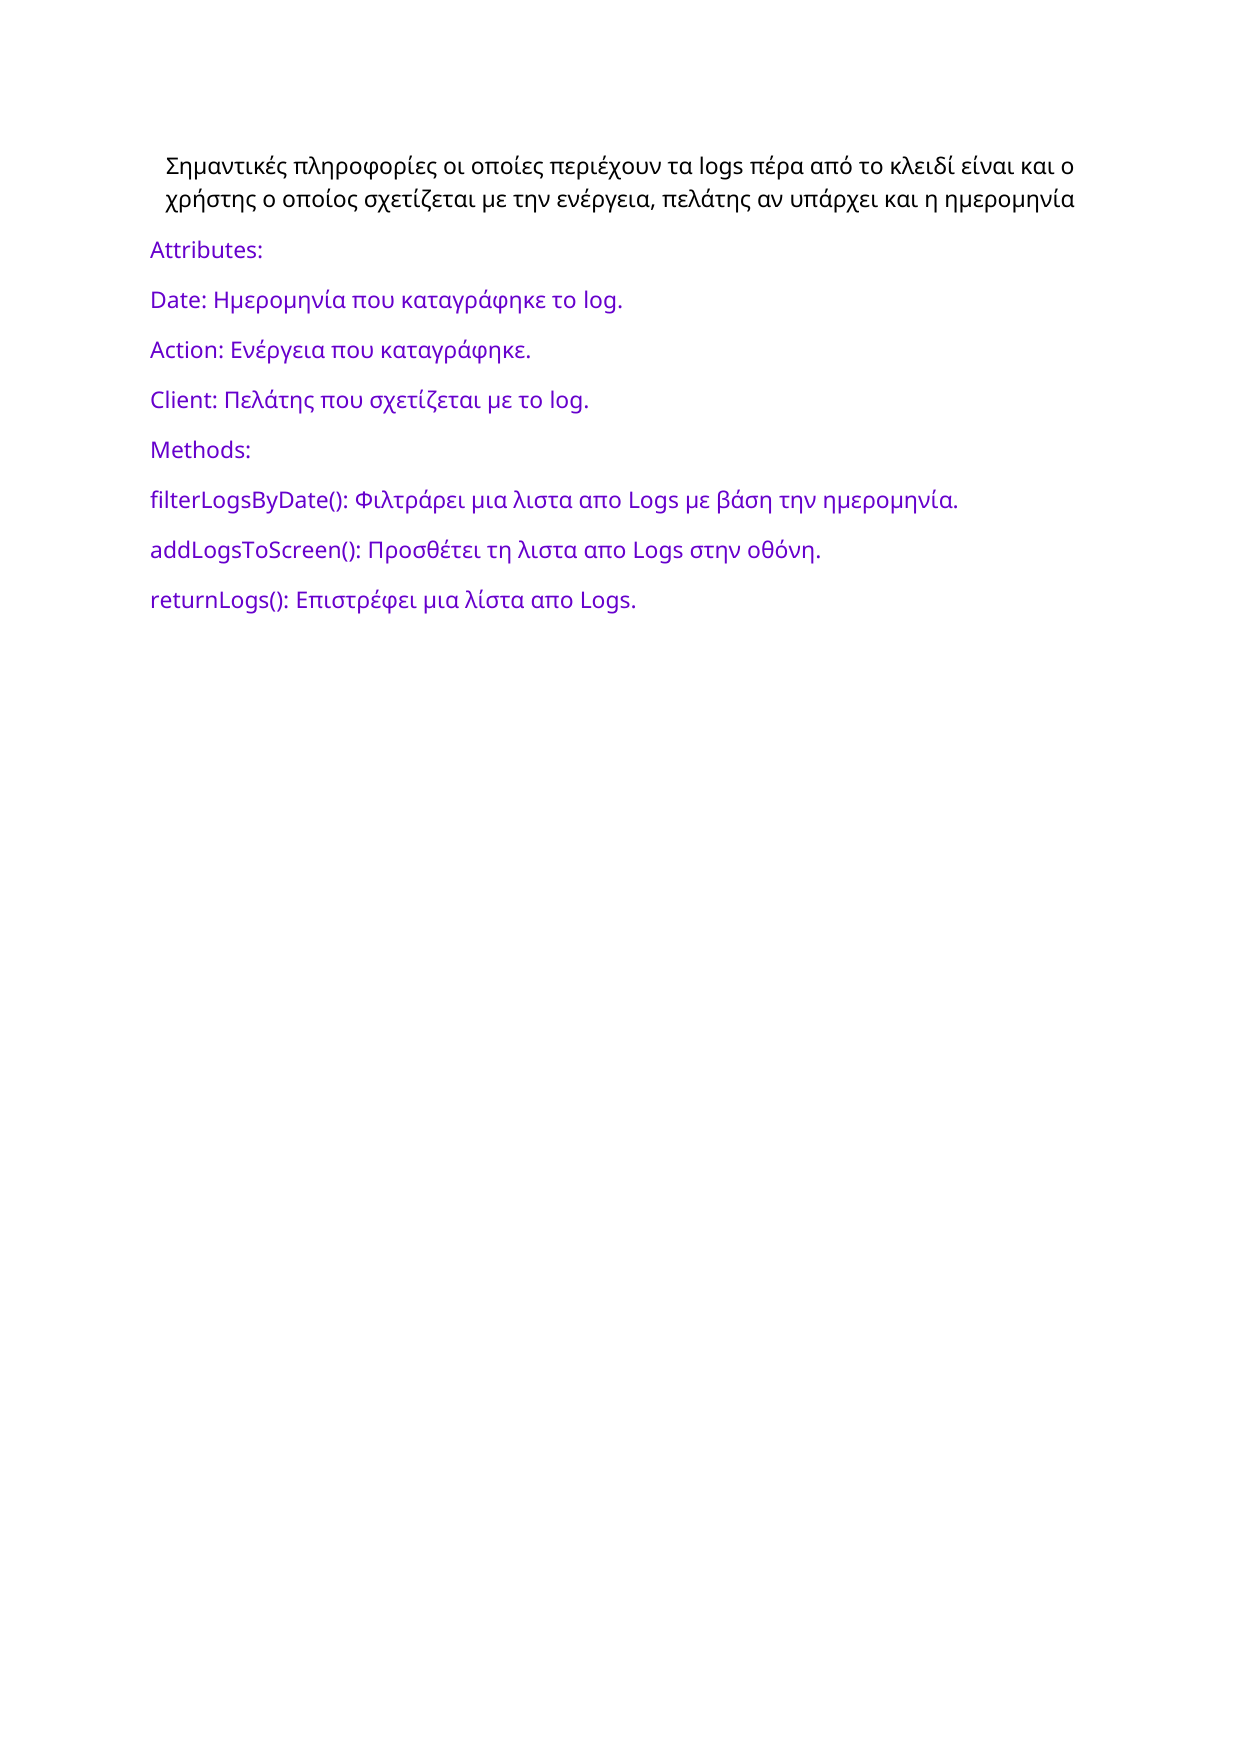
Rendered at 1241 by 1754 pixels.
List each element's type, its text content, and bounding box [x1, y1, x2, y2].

text returnLogs(): Επιστρέφει μια λίστα απο Logs. [150, 584, 1090, 616]
text Methods: [150, 434, 1090, 465]
text Date: Ημερομηνία που καταγράφηκε το log. [150, 284, 1090, 315]
text addLogsToScreen(): Προσθέτει τη λιστα απο Logs στην οθόνη. [150, 534, 1090, 565]
text Client: Πελάτης που σχετίζεται με το log. [150, 384, 1090, 415]
text filterLogsByDate(): Φιλτράρει μια λιστα απο Logs με βάση την ημερομηνία. [150, 484, 1090, 515]
text Σημαντικές πληροφορίες οι οποίες περιέχουν τα logs πέρα από το κλειδί είναι και ο χρήστης ο οποίος σχετίζεται με την ενέργεια, πελάτης αν υπάρχει και η ημερομηνία [150, 150, 1090, 215]
text Attributes: [150, 233, 1090, 265]
text Action: Ενέργεια που καταγράφηκε. [150, 334, 1090, 365]
